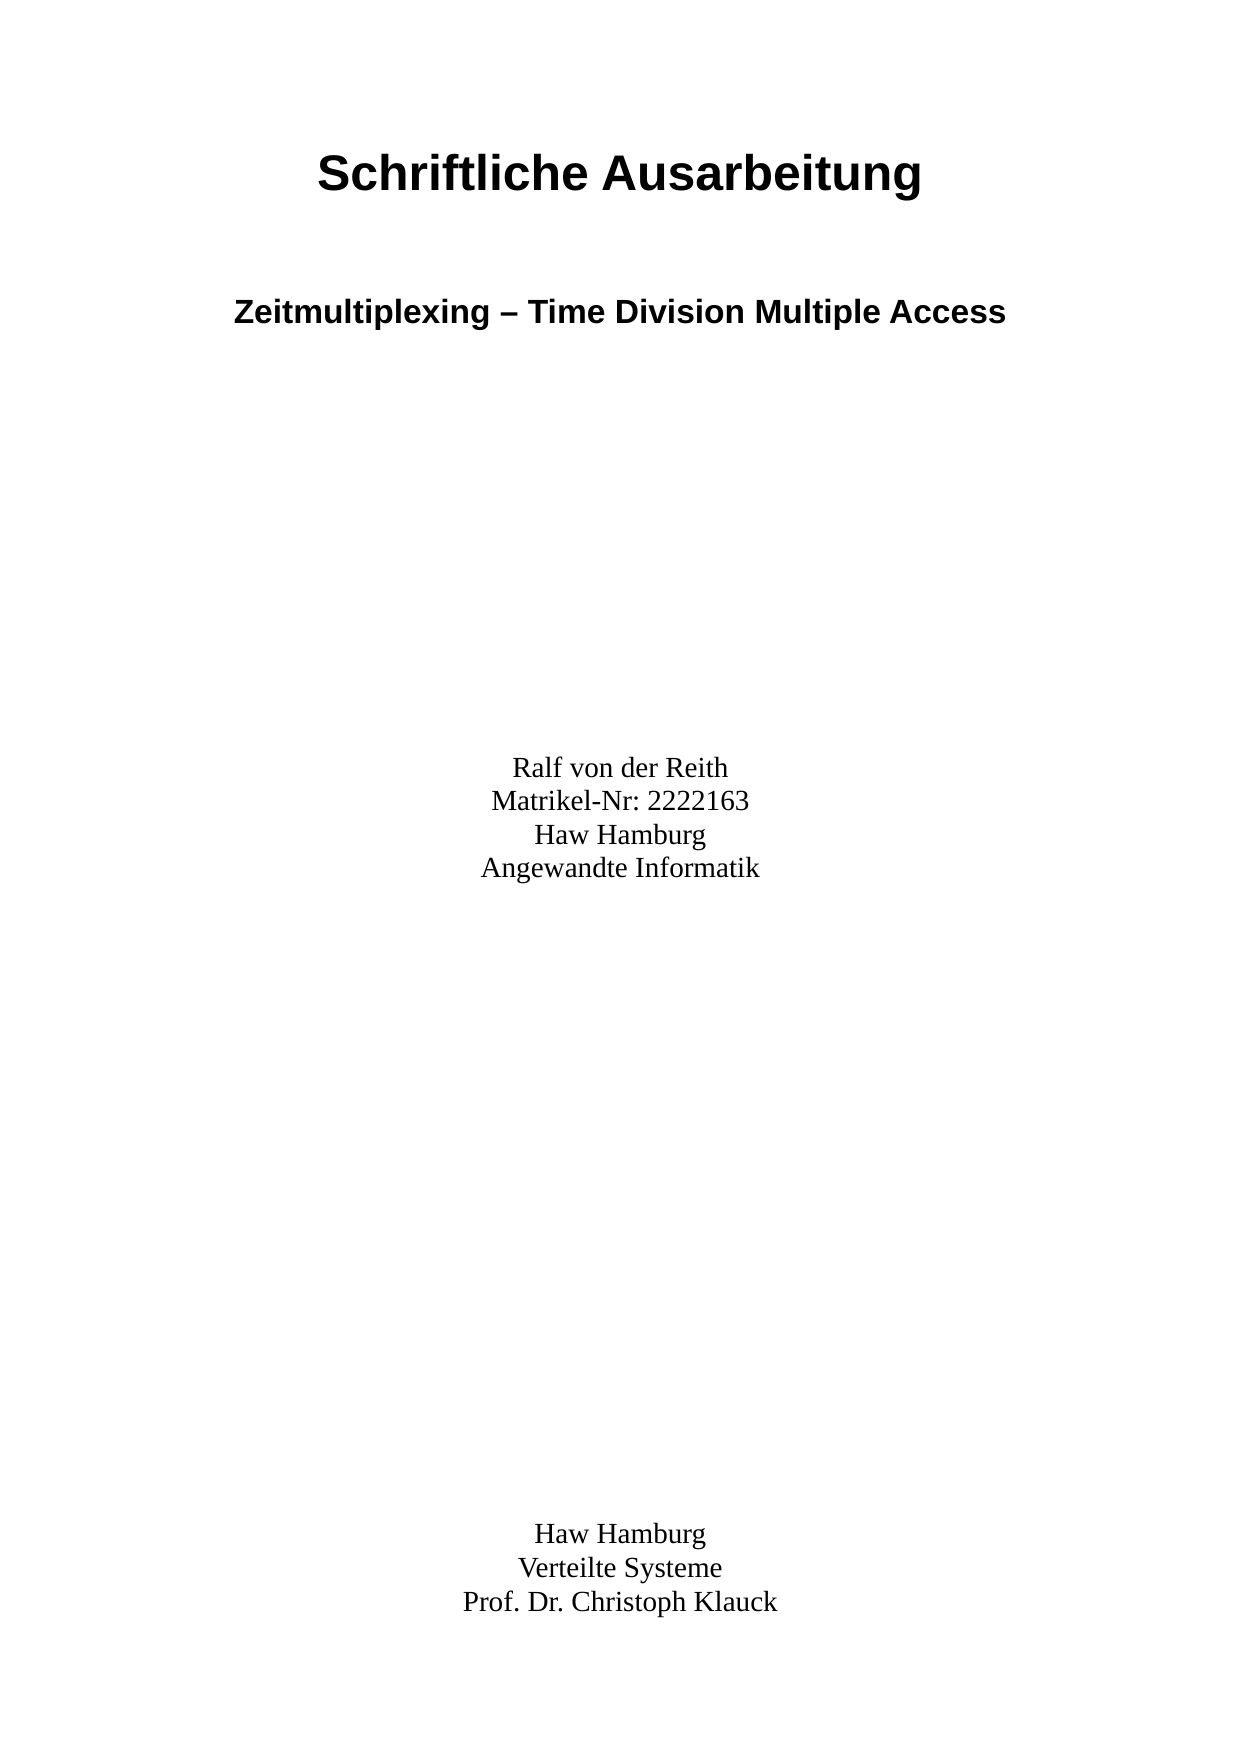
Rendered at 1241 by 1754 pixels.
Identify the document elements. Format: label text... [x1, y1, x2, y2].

text Verteilte Systeme [118, 1550, 1122, 1584]
text Angewandte Informatik [118, 851, 1122, 884]
text Haw Hamburg [118, 817, 1122, 851]
subtitle Zeitmultiplexing – Time Division Multiple Access [118, 291, 1122, 330]
text Haw Hamburg [118, 1517, 1122, 1550]
text Ralf von der Reith [118, 750, 1122, 783]
text Prof. Dr. Christoph Klauck [118, 1584, 1122, 1617]
subtitle Schriftliche Ausarbeitung [118, 143, 1122, 201]
text Matrikel-Nr: 2222163 [118, 783, 1122, 817]
